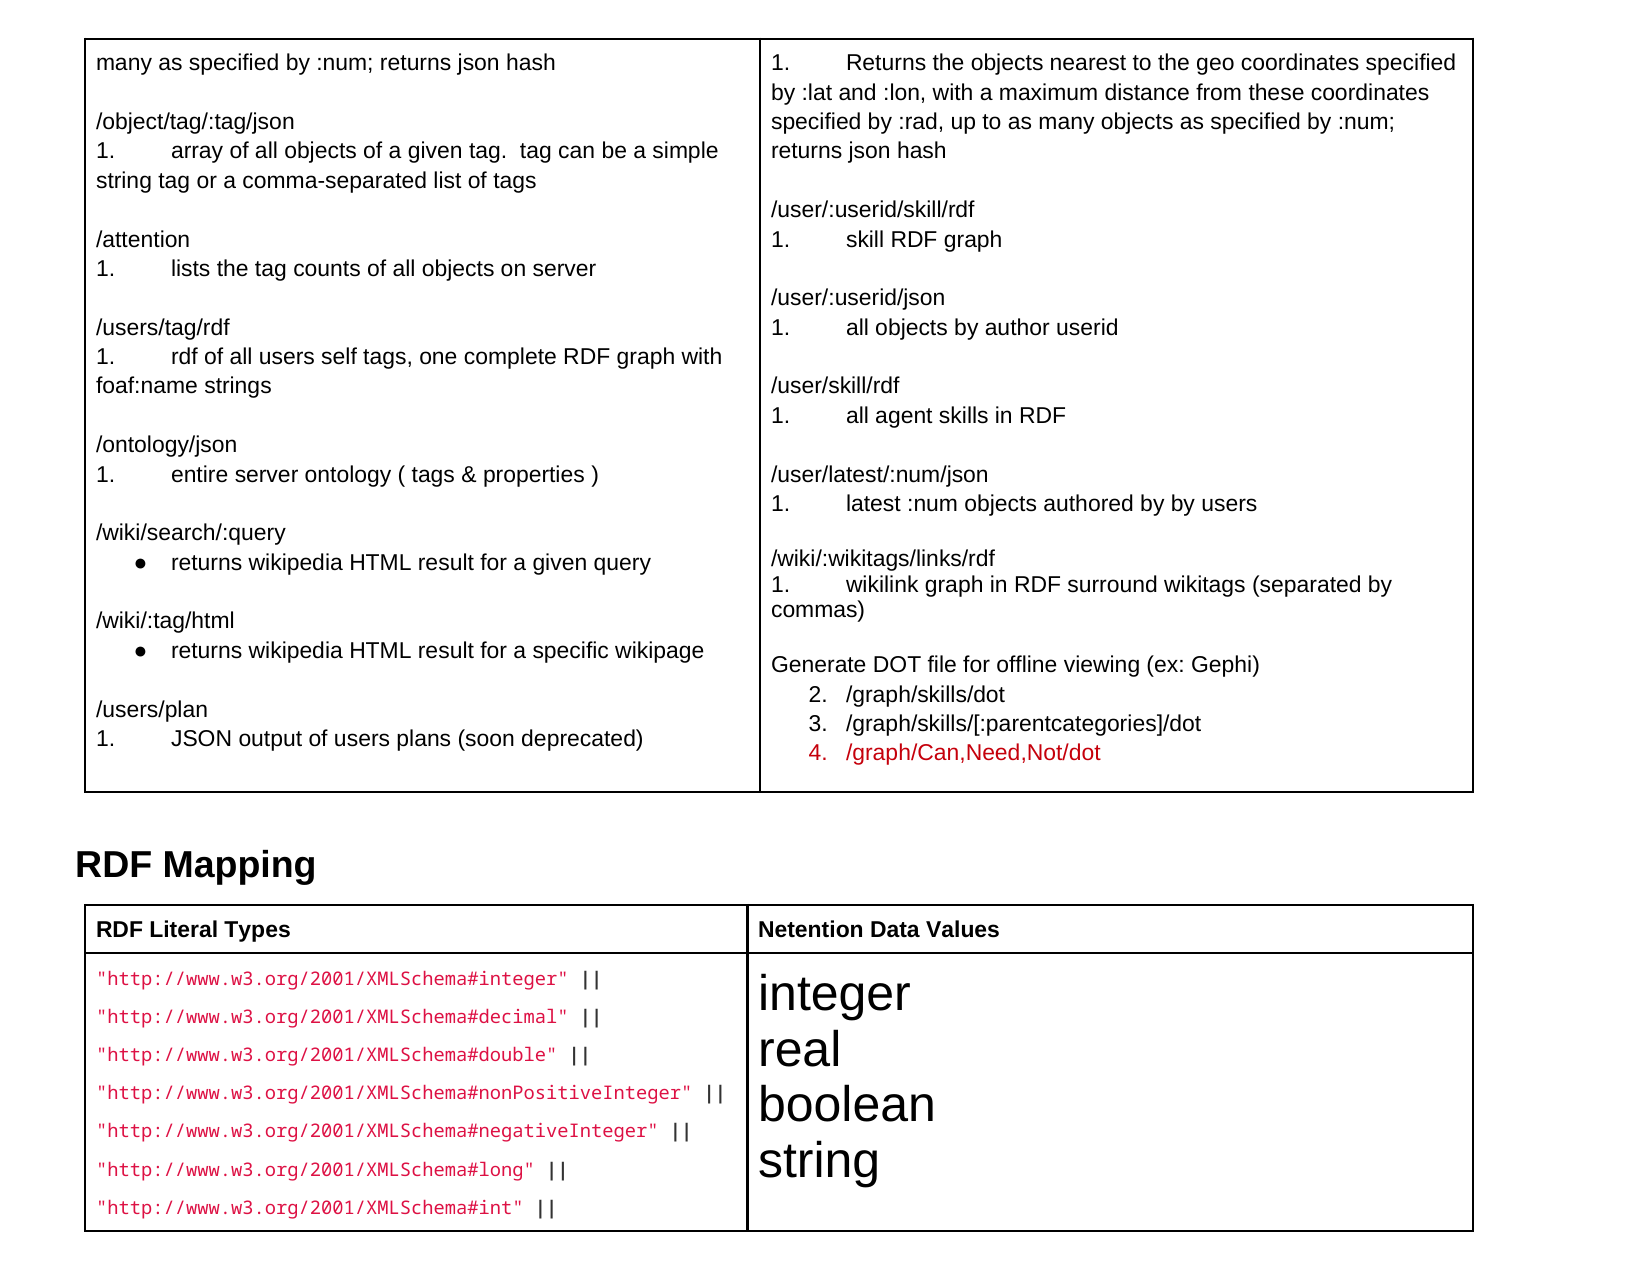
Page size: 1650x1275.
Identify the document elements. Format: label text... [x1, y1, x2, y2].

table_header RDF Literal Types [86, 906, 746, 952]
table_cell "http://www.w3.org/2001/XMLSchema#integer" || "http://www.w3.org/2001/XMLSchema#decimal" || "http://www.w3.org/2001/XMLSchema#double" || "http://www.w3.org/2001/XMLSchema#nonPositiveInteger" || "http://www.w3.org/2001/XMLSchema#negativeInteger" || "http://www.w3.org/2001/XMLSchema#long" || "http://www.w3.org/2001/XMLSchema#int" || [86, 954, 746, 1230]
subtitle RDF Mapping [75, 843, 1462, 885]
table_cell integer real boolean string [749, 954, 1472, 1230]
table_header Netention Data Values [749, 906, 1472, 952]
table_cell /object/latest/:tagID/:num/json Returns the most recent objects added to the database, each having at least one tag with an ‘id’ that is equivalent to :tagID, up to as many objects as specified by :num; returns json hash /object/near/:lat/:lon/:rad/json Returns the objects nearest to the geo coordinates specified by :lat and :lon, with a maximum distance from these coordinates specified by :rad, up to as many objects as specified by :num; returns json hash /user/:userid/skill/rdf skill RDF graph /user/:userid/json all objects by author userid /user/skill/rdf all agent skills in RDF /user/latest/:num/json latest :num objects authored by by users /wiki/:wikitags/links/rdf wikilink graph in RDF surround wikitags (separated by commas) Generate DOT file for offline viewing (ex: Gephi) /graph/skills/dot /graph/skills/[:parentcategories]/dot /graph/Can,Need,Not/dot [761, 40, 1472, 791]
table_cell many as specified by :num; returns json hash /object/tag/:tag/json array of all objects of a given tag. tag can be a simple string tag or a comma-separated list of tags /attention lists the tag counts of all objects on server /users/tag/rdf rdf of all users self tags, one complete RDF graph with foaf:name strings /ontology/json entire server ontology ( tags & properties ) /wiki/search/:query returns wikipedia HTML result for a given query /wiki/:tag/html returns wikipedia HTML result for a specific wikipage /users/plan JSON output of users plans (soon deprecated) [86, 40, 759, 791]
